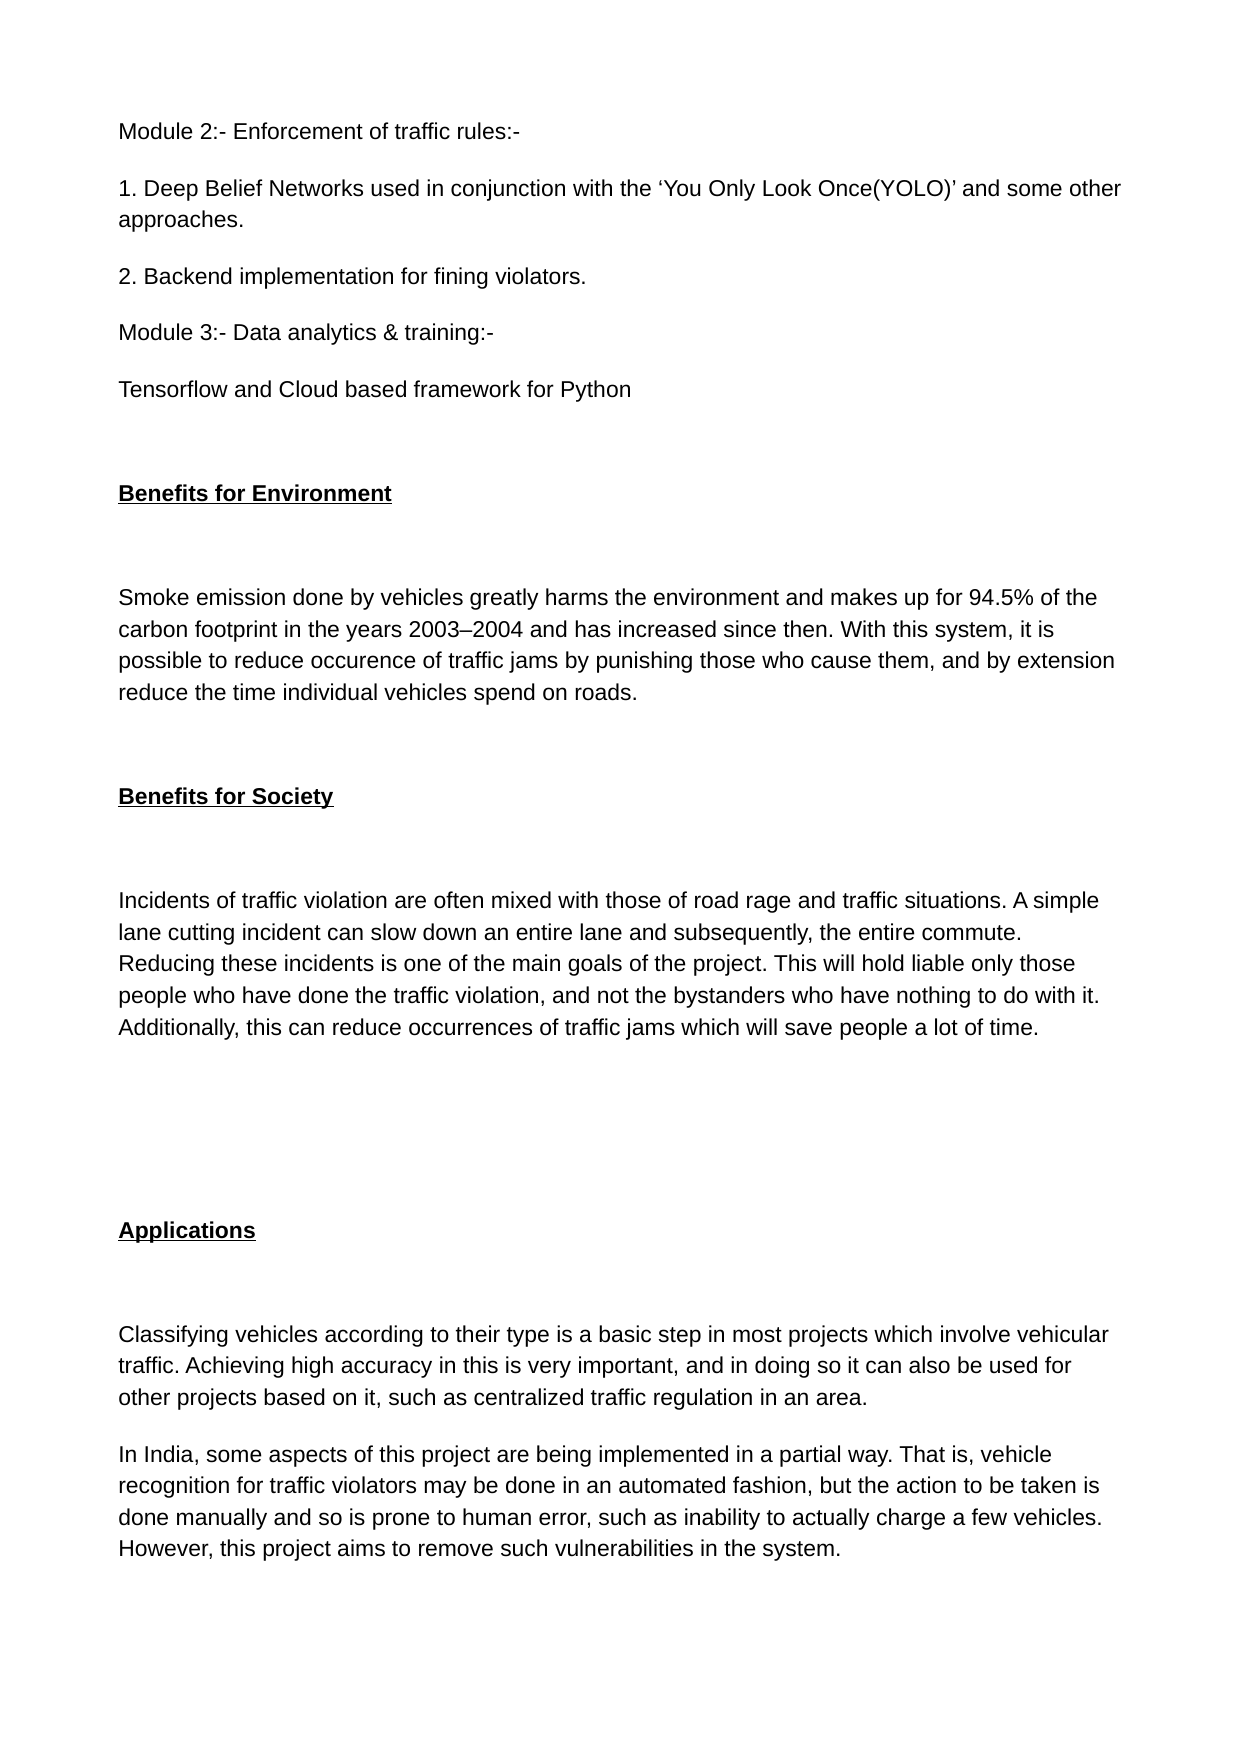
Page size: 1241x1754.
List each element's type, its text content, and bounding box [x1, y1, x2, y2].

text Classifying vehicles according to their type is a basic step in most projects which involve vehicular traffic. Achieving high accuracy in this is very important, and in doing so it can also be used for other projects based on it, such as centralized traffic regulation in an area. [118, 1321, 1122, 1410]
text 1. Deep Belief Networks used in conjunction with the ‘You Only Look Once(YOLO)’ and some other approaches. [118, 175, 1122, 233]
text Module 2:- Enforcement of traffic rules:- [118, 118, 1122, 144]
text 2. Backend implementation for fining violators. [118, 263, 1122, 289]
text Module 3:- Data analytics & training:- [118, 319, 1122, 346]
text Applications [118, 1217, 1122, 1243]
text Tensorflow and Cloud based framework for Python [118, 376, 1122, 402]
text Smoke emission done by vehicles greatly harms the environment and makes up for 94.5% of the carbon footprint in the years 2003–2004 and has increased since then. With this system, it is possible to reduce occurence of traffic jams by punishing those who cause them, and by extension reduce the time individual vehicles spend on roads. [118, 584, 1122, 705]
text In India, some aspects of this project are being implemented in a partial way. That is, vehicle recognition for traffic violators may be done in an automated fashion, but the action to be taken is done manually and so is prone to human error, such as inability to actually charge a few vehicles. However, this project aims to remove such vulnerabilities in the system. [118, 1441, 1122, 1562]
text Benefits for Environment [118, 480, 1122, 506]
text Incidents of traffic violation are often mixed with those of road rage and traffic situations. A simple lane cutting incident can slow down an entire lane and subsequently, the entire commute. Reducing these incidents is one of the main goals of the project. This will hold liable only those people who have done the traffic violation, and not the bystanders who have nothing to do with it. Additionally, this can reduce occurrences of traffic jams which will save people a lot of time. [118, 887, 1122, 1040]
text Benefits for Society [118, 783, 1122, 809]
